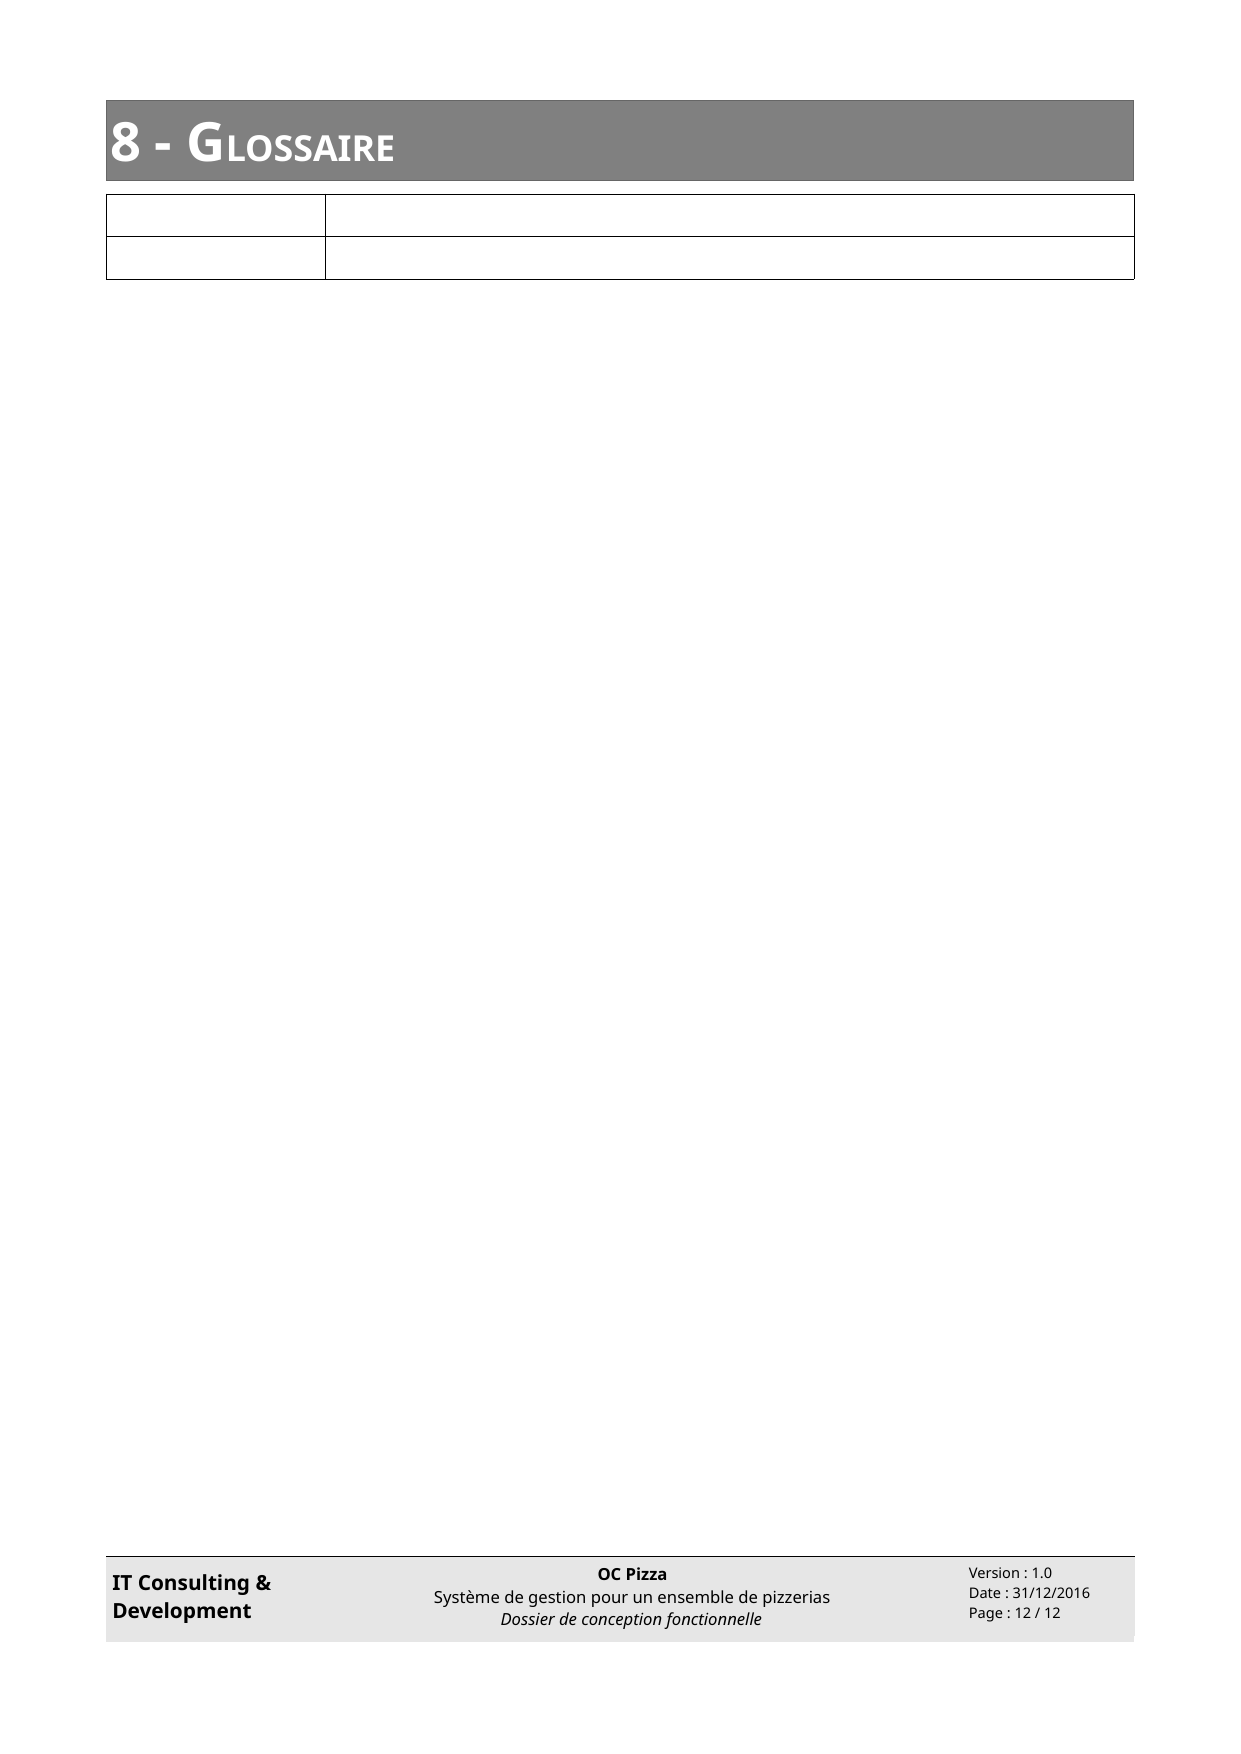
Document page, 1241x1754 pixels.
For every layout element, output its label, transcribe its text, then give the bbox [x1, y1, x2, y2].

table_cell [107, 237, 325, 279]
subtitle Glossaire [107, 101, 1133, 180]
table_header [326, 195, 1134, 236]
table_header [107, 195, 325, 236]
table_cell [326, 237, 1134, 279]
